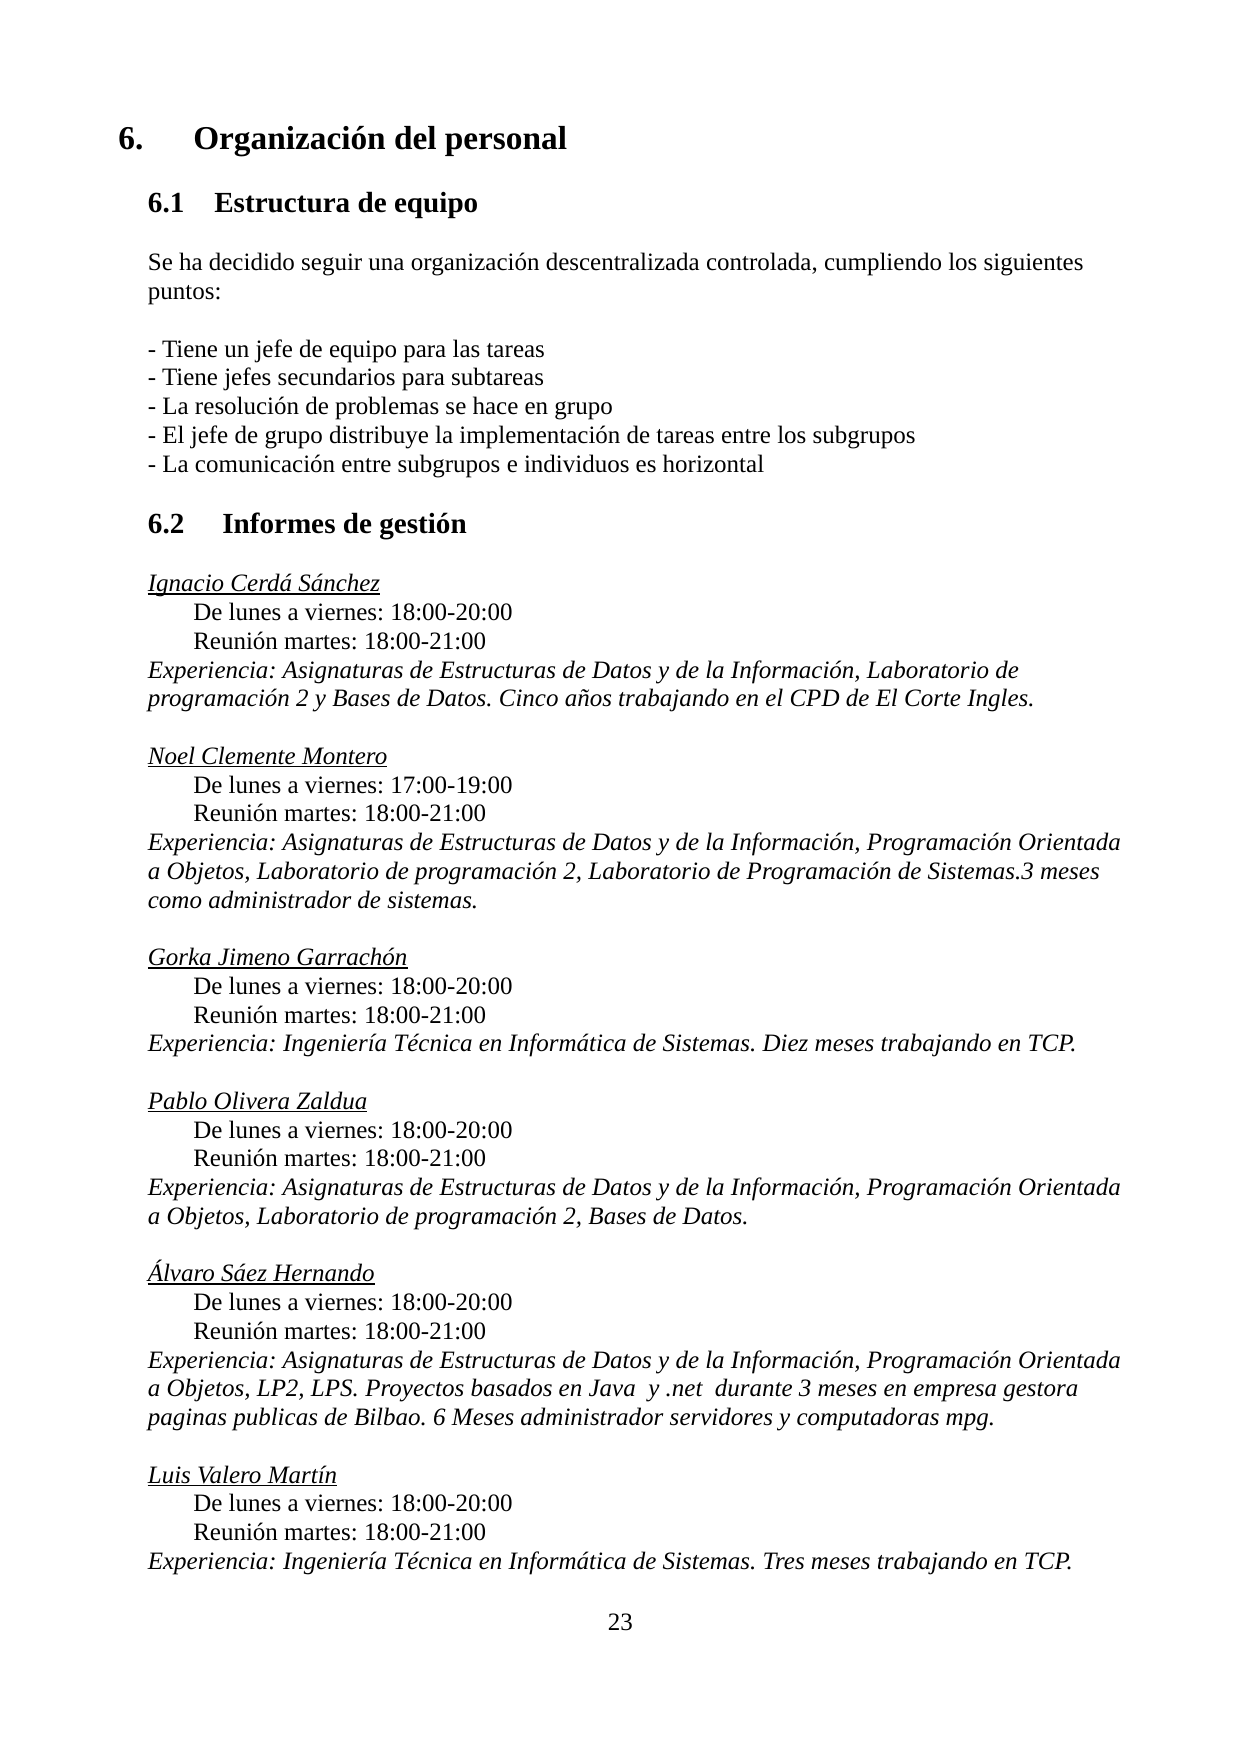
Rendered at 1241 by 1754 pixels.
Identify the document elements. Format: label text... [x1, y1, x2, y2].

list Informes de gestión [148, 506, 1122, 540]
text De lunes a viernes: 17:00-19:00 [148, 770, 1122, 798]
text Experiencia: Ingeniería Técnica en Informática de Sistemas. Tres meses trabajando en TCP. [148, 1546, 1122, 1575]
text Gorka Jimeno Garrachón [148, 942, 1122, 971]
text Reunión martes: 18:00-21:00 [148, 1143, 1122, 1172]
text Pablo Olivera Zaldua [148, 1086, 1122, 1115]
text Luis Valero Martín [148, 1460, 1122, 1488]
text Experiencia: Asignaturas de Estructuras de Datos y de la Información, Programación Orientada a Objetos, Laboratorio de programación 2, Bases de Datos. [148, 1172, 1122, 1230]
text Reunión martes: 18:00-21:00 [148, 1517, 1122, 1546]
text De lunes a viernes: 18:00-20:00 [148, 971, 1122, 1000]
list Estructura de equipo [148, 185, 1122, 219]
text - Tiene un jefe de equipo para las tareas [118, 334, 1122, 362]
text De lunes a viernes: 18:00-20:00 [148, 1287, 1122, 1316]
text - El jefe de grupo distribuye la implementación de tareas entre los subgrupos [118, 420, 1122, 449]
text Reunión martes: 18:00-21:00 [148, 626, 1122, 655]
text Se ha decidido seguir una organización descentralizada controlada, cumpliendo los siguientes puntos: [148, 247, 1122, 305]
text Experiencia: Asignaturas de Estructuras de Datos y de la Información, Programación Orientada a Objetos, Laboratorio de programación 2, Laboratorio de Programación de Sistemas.3 meses como administrador de sistemas. [148, 827, 1122, 913]
text Reunión martes: 18:00-21:00 [148, 798, 1122, 827]
text Álvaro Sáez Hernando [148, 1258, 1122, 1287]
text De lunes a viernes: 18:00-20:00 [148, 1488, 1122, 1517]
text - La comunicación entre subgrupos e individuos es horizontal [118, 449, 1122, 477]
text Experiencia: Asignaturas de Estructuras de Datos y de la Información, Programación Orientada a Objetos, LP2, LPS. Proyectos basados en Java y .net durante 3 meses en empresa gestora paginas publicas de Bilbao. 6 Meses administrador servidores y computadoras mpg. [148, 1345, 1122, 1431]
text Reunión martes: 18:00-21:00 [148, 1316, 1122, 1345]
text De lunes a viernes: 18:00-20:00 [148, 597, 1122, 626]
list Organización del personal [118, 118, 1122, 156]
text De lunes a viernes: 18:00-20:00 [148, 1115, 1122, 1143]
text Reunión martes: 18:00-21:00 [148, 1000, 1122, 1028]
text Ignacio Cerdá Sánchez [148, 568, 1122, 597]
text - La resolución de problemas se hace en grupo [118, 391, 1122, 420]
text Noel Clemente Montero [148, 741, 1122, 770]
text Experiencia: Asignaturas de Estructuras de Datos y de la Información, Laboratorio de programación 2 y Bases de Datos. Cinco años trabajando en el CPD de El Corte Ingles. [148, 655, 1122, 712]
text - Tiene jefes secundarios para subtareas [118, 362, 1122, 391]
text Experiencia: Ingeniería Técnica en Informática de Sistemas. Diez meses trabajando en TCP. [148, 1028, 1122, 1057]
